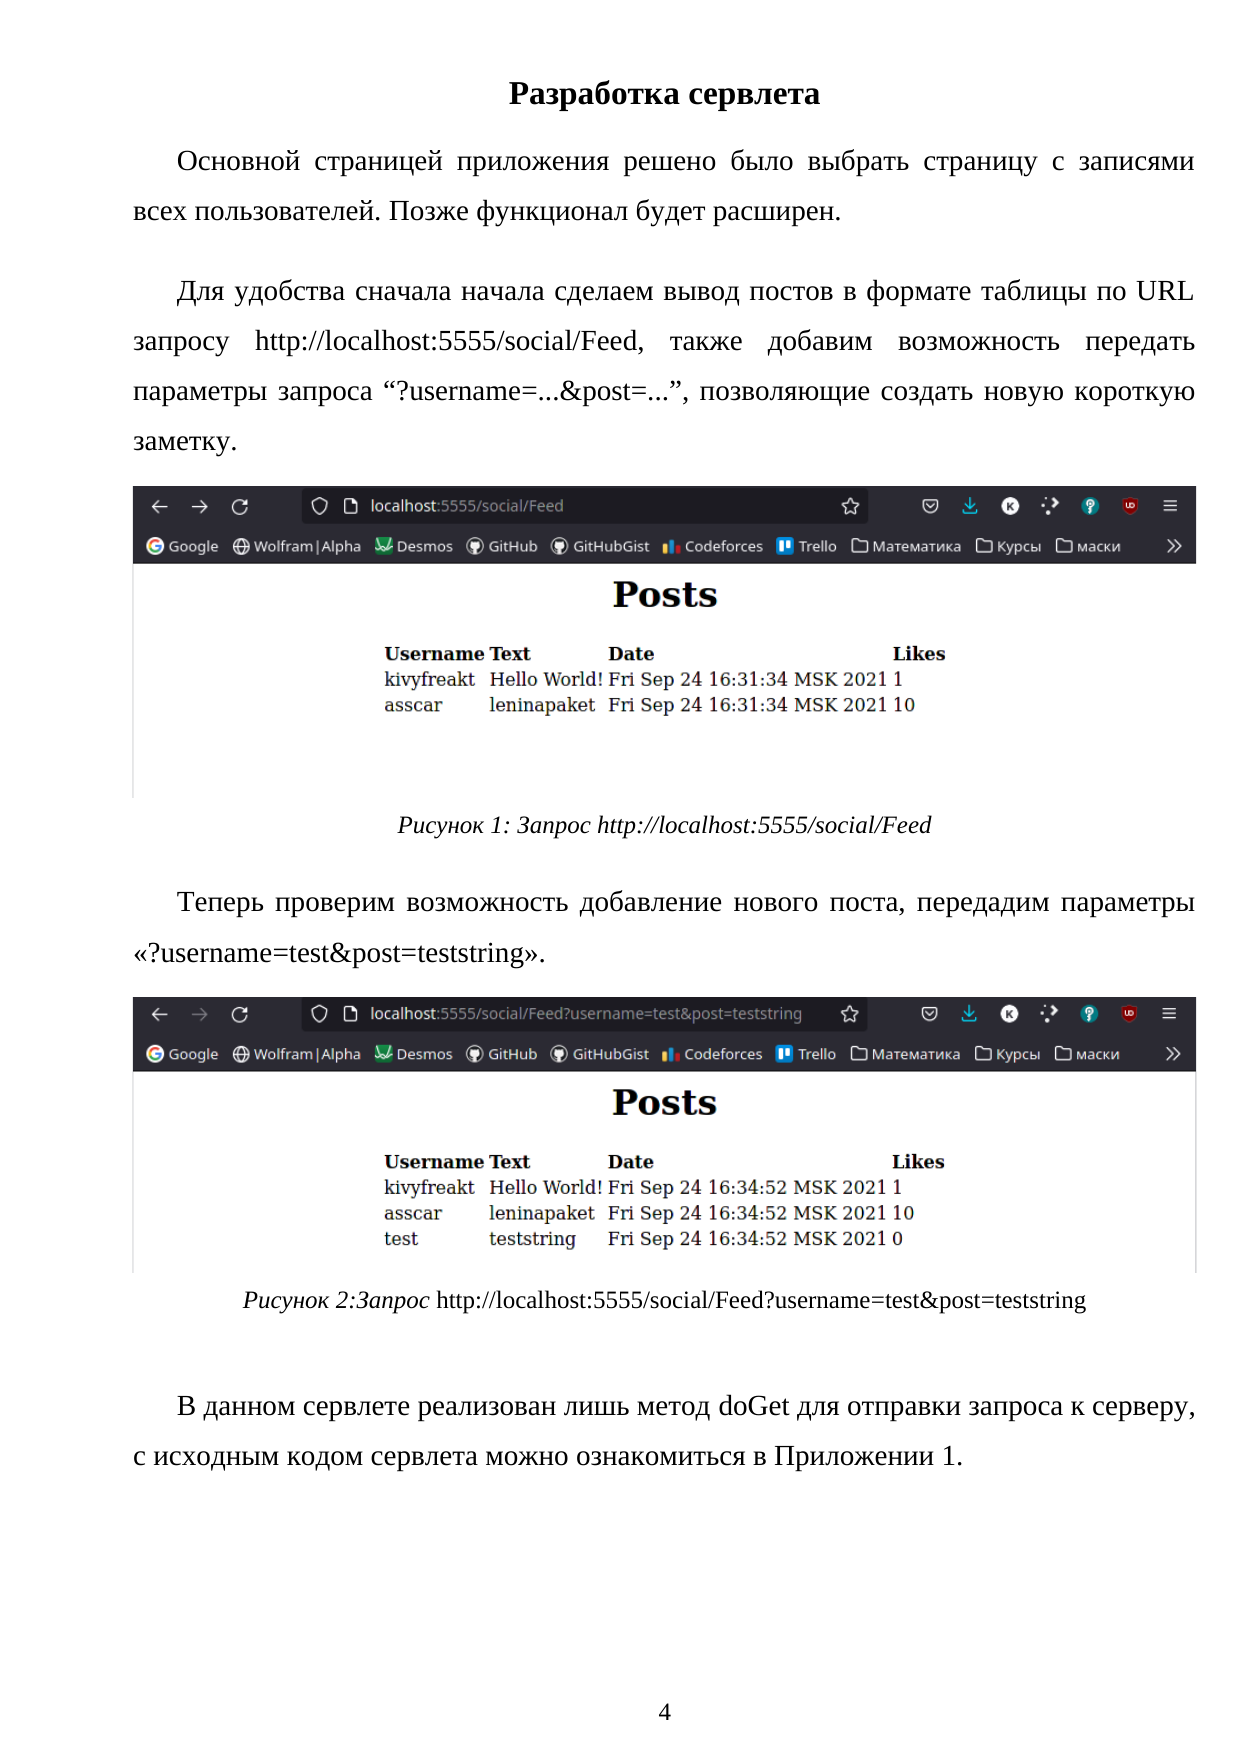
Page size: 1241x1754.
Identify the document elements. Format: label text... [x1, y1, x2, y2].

text Для удобства сначала начала сделаем вывод постов в формате таблицы по URL запросу http://localhost:5555/social/Feed, также добавим возможность передать параметры запроса “?username=...&post=...”, позволяющие создать новую короткую заметку. [133, 273, 1196, 457]
subtitle Разработка сервлета [133, 73, 1196, 112]
picture [132, 997, 1197, 1273]
text Рисунок 1: Запрос http://localhost:5555/social/Feed [133, 798, 1196, 839]
text В данном сервлете реализован лишь метод doGet для отправки запроса к серверу, с исходным кодом сервлета можно ознакомиться в Приложении 1. [133, 1388, 1196, 1472]
text Рисунок 2:Запрос http://localhost:5555/social/Feed?username=test&post=teststring [133, 1273, 1196, 1313]
text Теперь проверим возможность добавление нового поста, передадим параметры «?username=test&post=teststring». [133, 884, 1196, 968]
text Основной страницей приложения решено было выбрать страницу с записями всех пользователей. Позже функционал будет расширен. [133, 143, 1196, 227]
picture [132, 486, 1197, 798]
